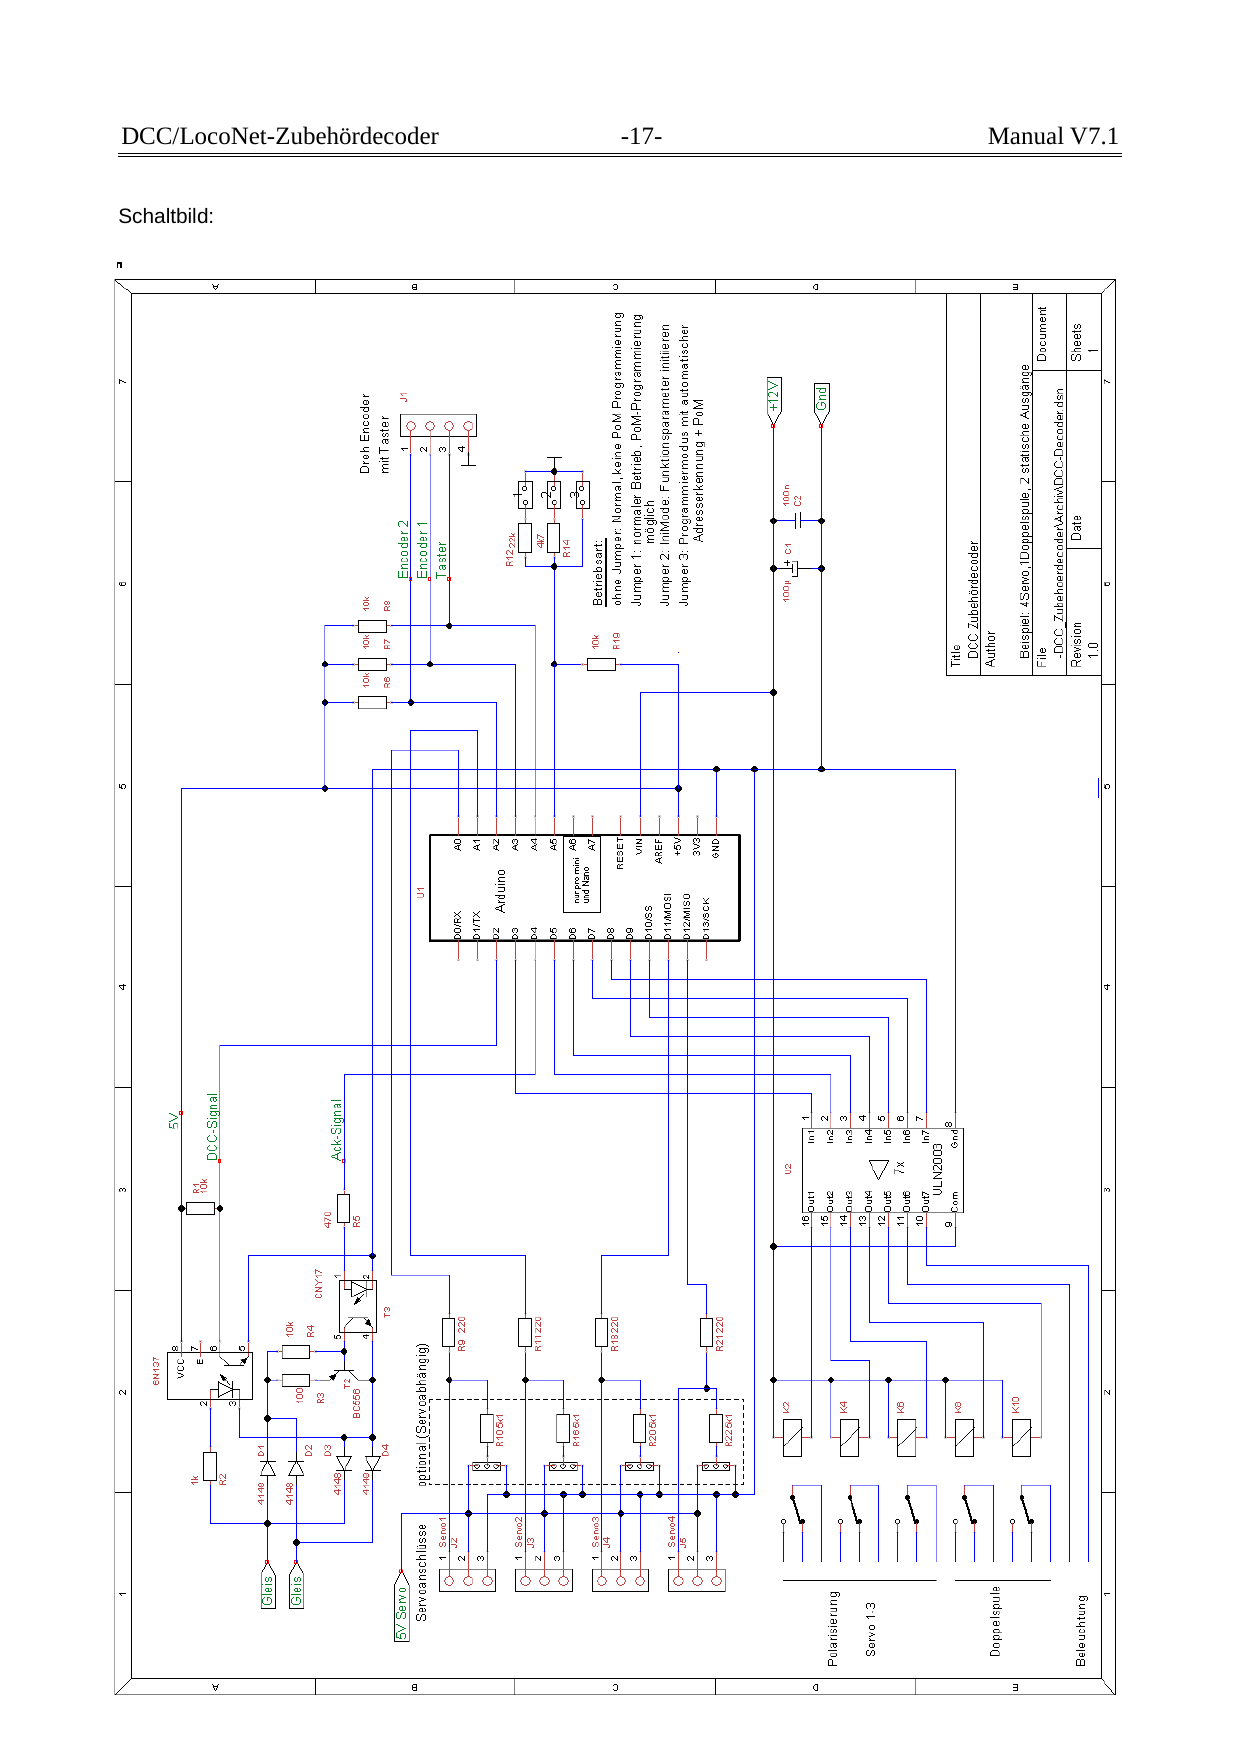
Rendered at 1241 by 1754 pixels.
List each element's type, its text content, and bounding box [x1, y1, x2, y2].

title Schaltbild: [118, 204, 1122, 228]
picture [114, 268, 1126, 1695]
